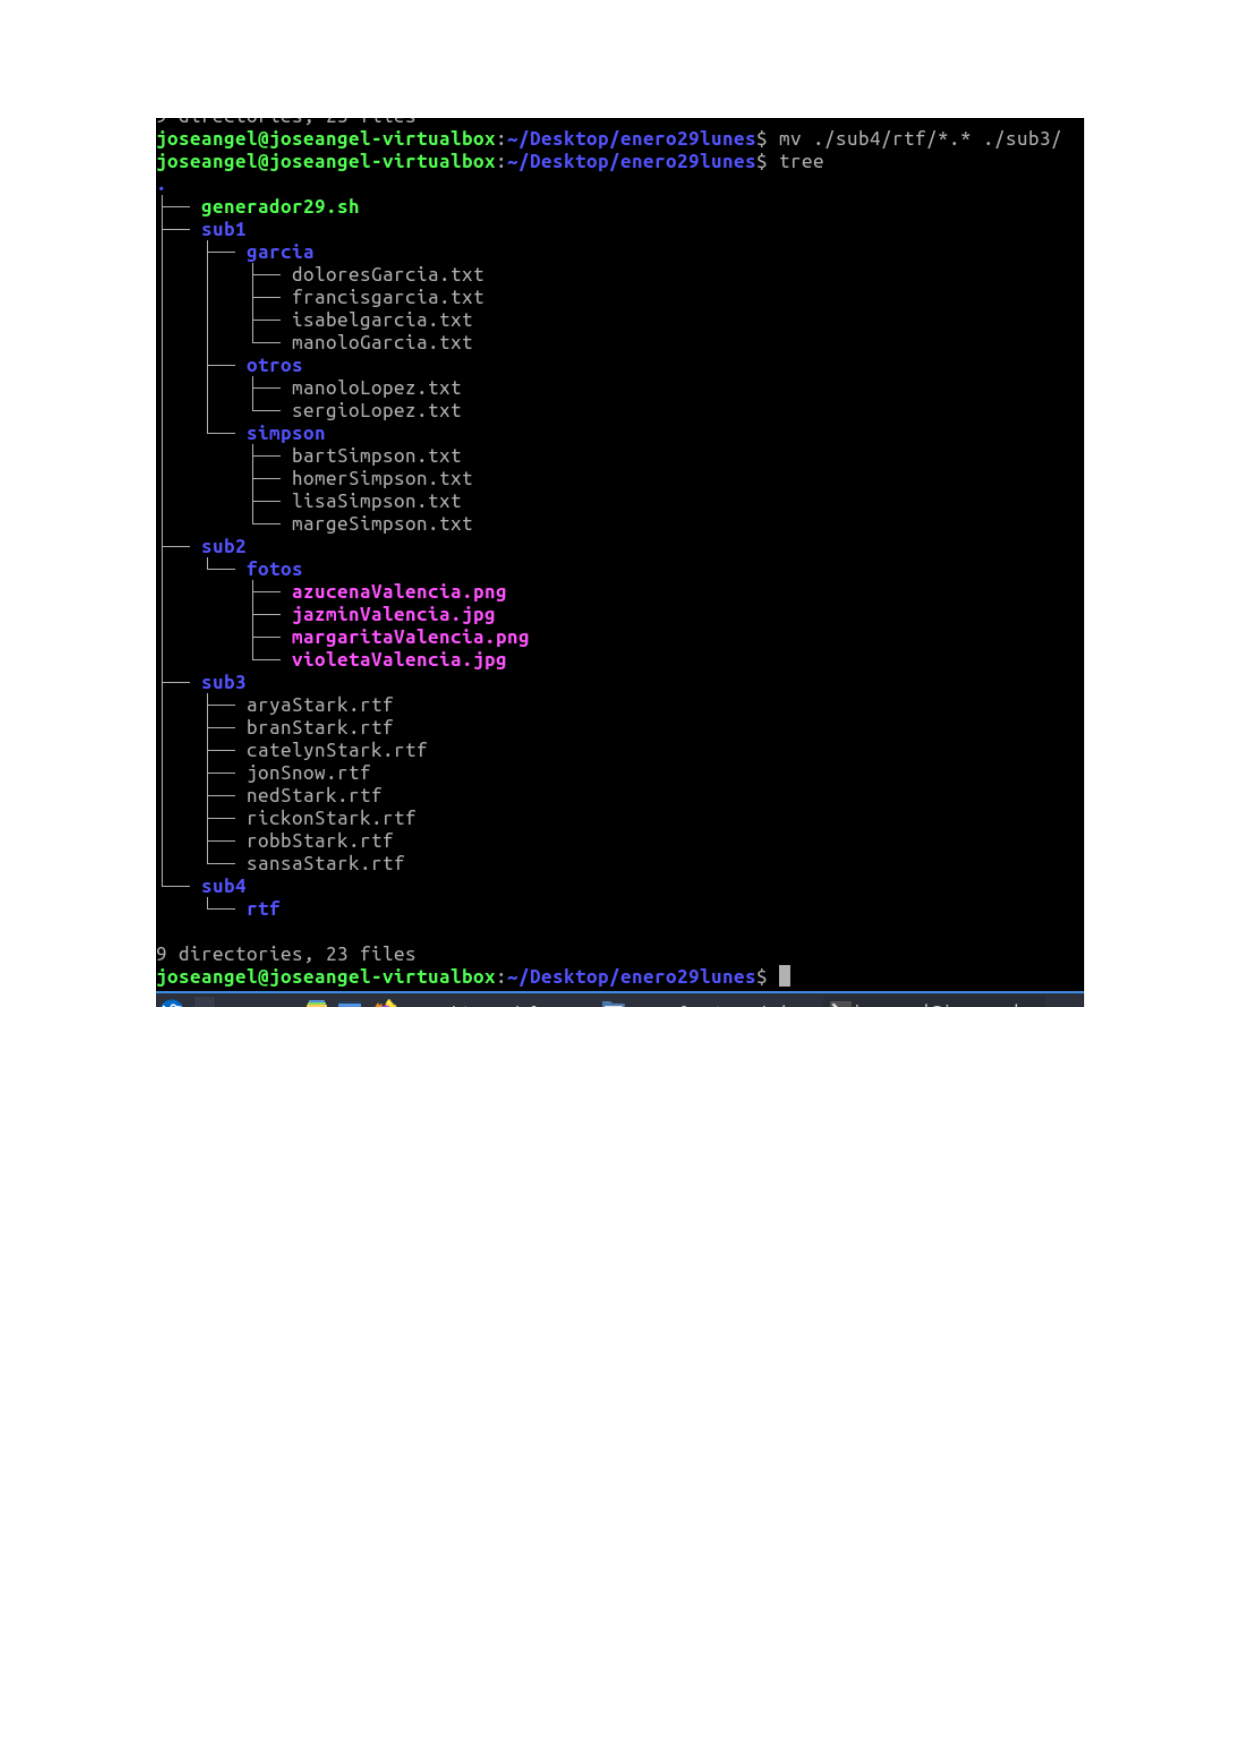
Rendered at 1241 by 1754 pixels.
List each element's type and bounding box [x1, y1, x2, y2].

picture [156, 118, 1085, 1007]
